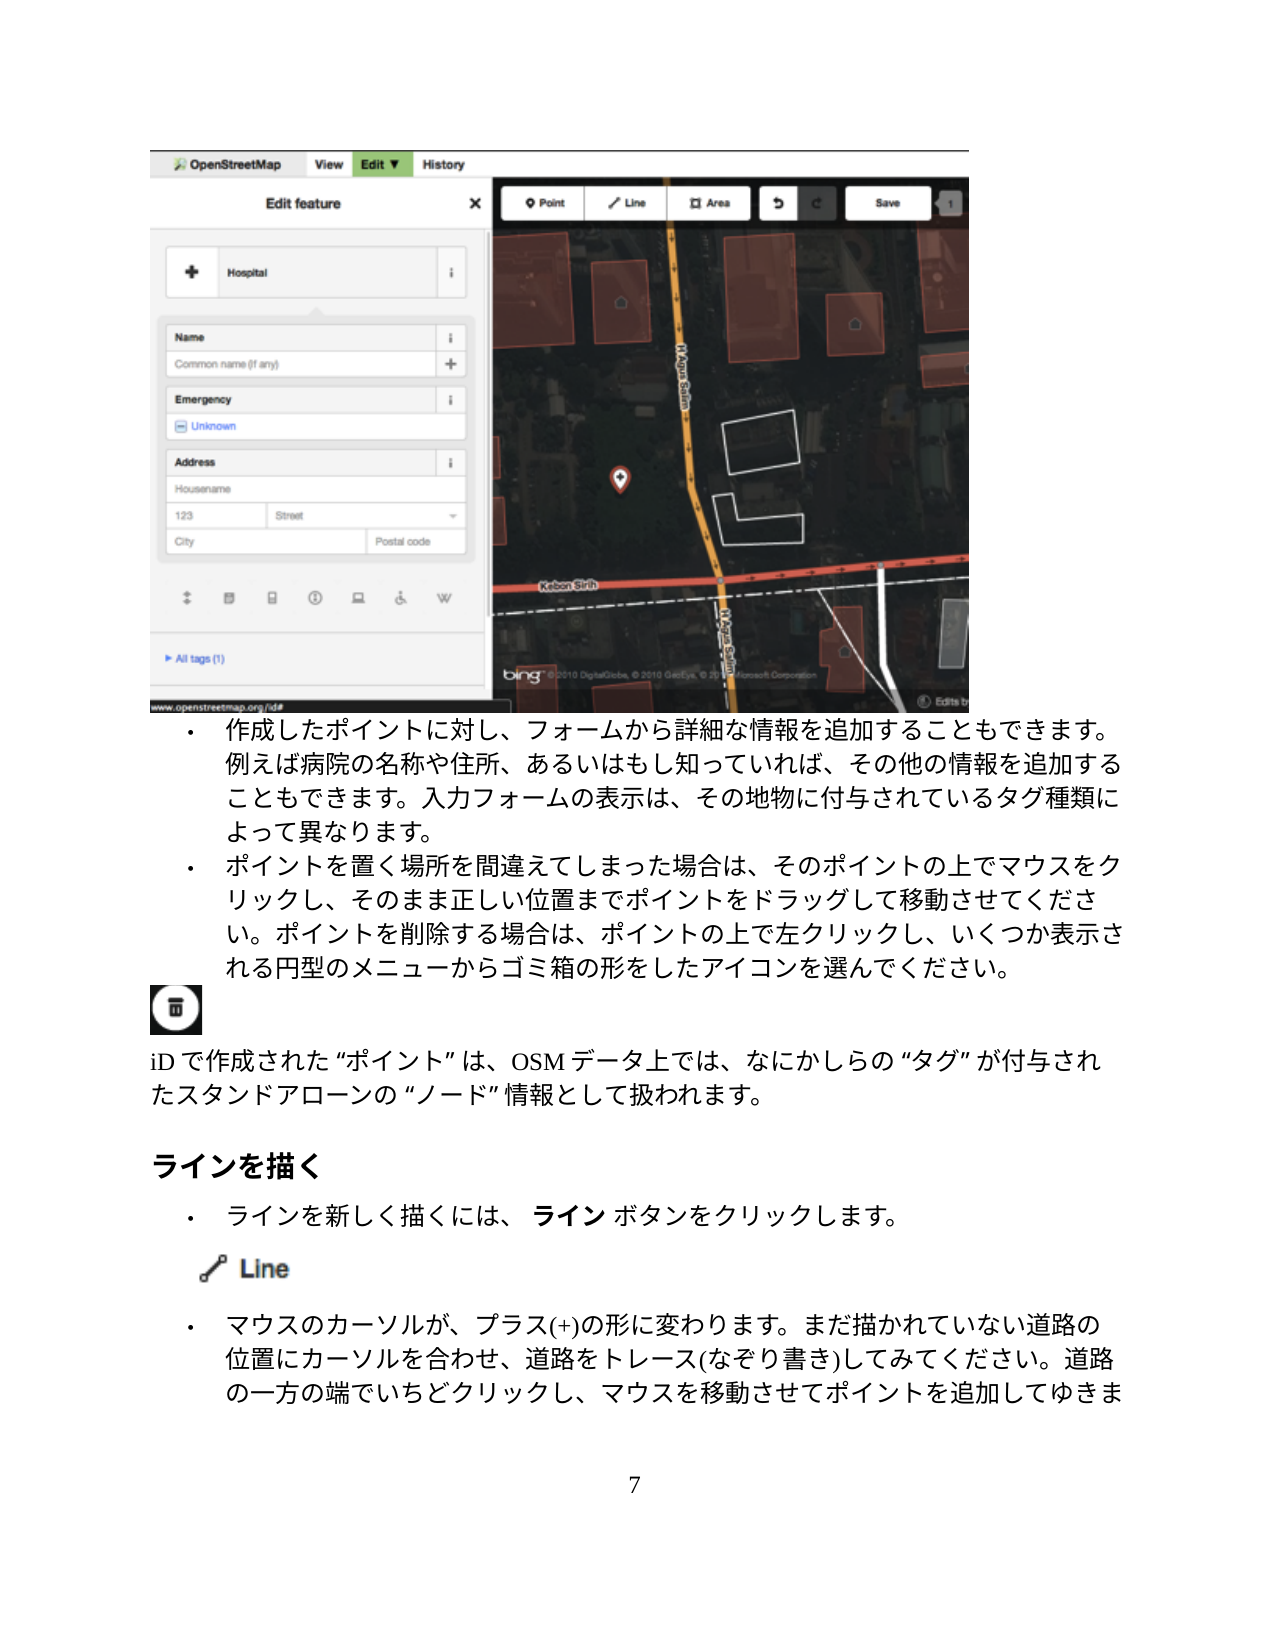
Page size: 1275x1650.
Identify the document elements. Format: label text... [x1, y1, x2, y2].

picture [150, 985, 203, 1035]
list ラインを新しく描くには、 ライン ボタンをクリックします。 [187, 1198, 1125, 1232]
list 作成したポイントに対し、フォームから詳細な情報を追加することもできます。例えば病院の名称や住所、あるいはもし知っていれば、その他の情報を追加することもできます。入力フォームの表示は、その地物に付与されているタグ種類によって異なります。 [187, 712, 1125, 849]
subtitle ラインを描く [150, 1146, 1125, 1186]
list マウスのカーソルが、プラス(+)の形に変わります。まだ描かれていない道路の位置にカーソルを合わせ、道路をトレース(なぞり書き)してみてください。道路の一方の端でいちどクリックし、マウスを移動させてポイントを追加してゆきま [187, 1307, 1125, 1409]
text iDで作成された “ポイント” は、OSMデータ上では、なにかしらの “タグ” が付与されたスタンドアローンの “ノード” 情報として扱われます。 [150, 1044, 1125, 1112]
list ポイントを置く場所を間違えてしまった場合は、そのポイントの上でマウスをクリックし、そのまま正しい位置までポイントをドラッグして移動させてください。ポイントを削除する場合は、ポイントの上で左クリックし、いくつか表示される円型のメニューからゴミ箱の形をしたアイコンを選んでください。 [187, 849, 1125, 985]
picture [150, 150, 969, 713]
picture [150, 1232, 332, 1308]
